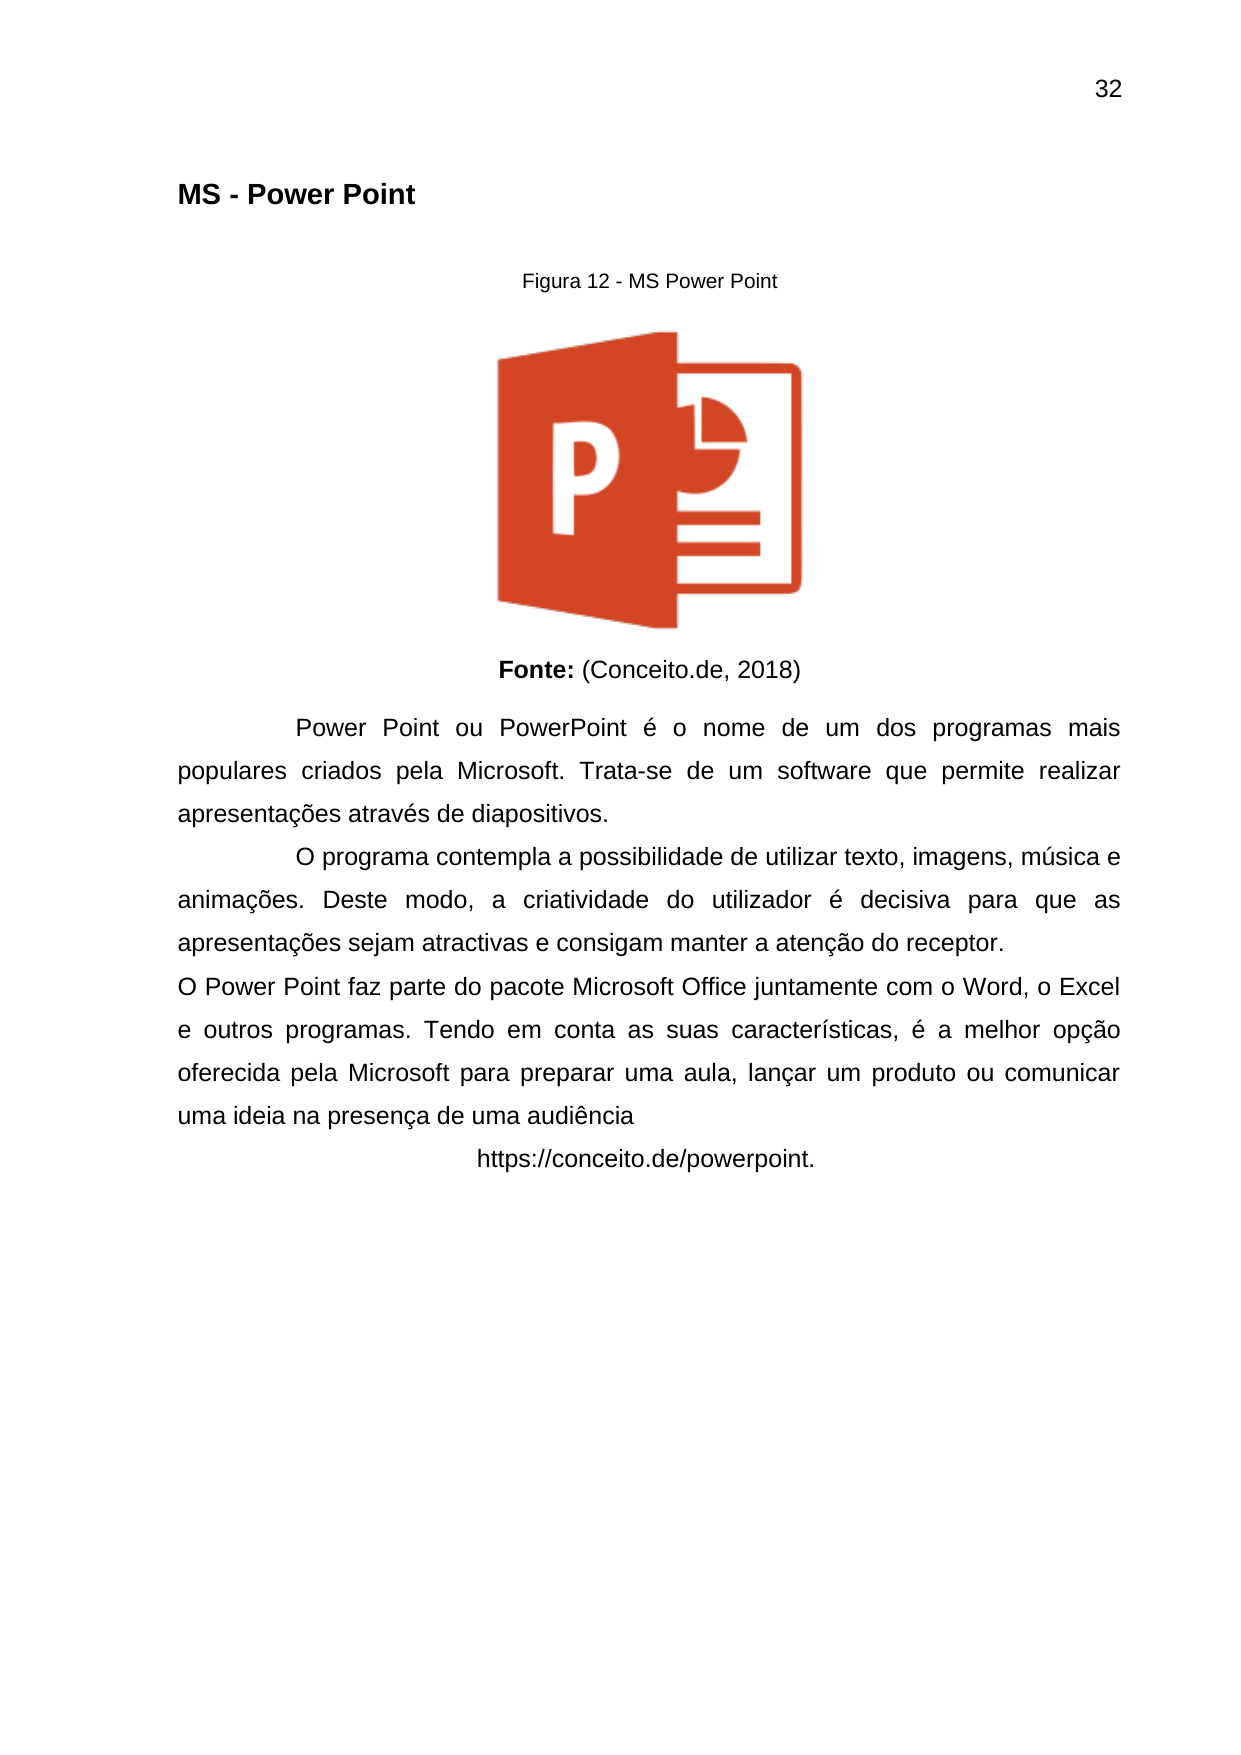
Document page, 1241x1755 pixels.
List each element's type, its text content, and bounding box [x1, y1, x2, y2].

text Fonte: (Conceito.de, 2018) [177, 655, 1122, 684]
text MS - Power Point [177, 177, 1122, 211]
text Figura 12 - MS Power Point [177, 269, 1122, 293]
text O Power Point faz parte do pacote Microsoft Office juntamente com o Word, o Excel e outros programas. Tendo em conta as suas características, é a melhor opção oferecida pela Microsoft para preparar uma aula, lançar um produto ou comunicar uma ideia na presença de uma audiência [177, 971, 1122, 1129]
text Power Point ou PowerPoint é o nome de um dos programas mais populares criados pela Microsoft. Trata-se de um software que permite realizar apresentações através de diapositivos. [177, 713, 1122, 828]
text https://conceito.de/powerpoint. [177, 1144, 1122, 1173]
text O programa contempla a possibilidade de utilizar texto, imagens, música e animações. Deste modo, a criatividade do utilizador é decisiva para que as apresentações sejam atractivas e consigam manter a atenção do receptor. [177, 842, 1122, 957]
